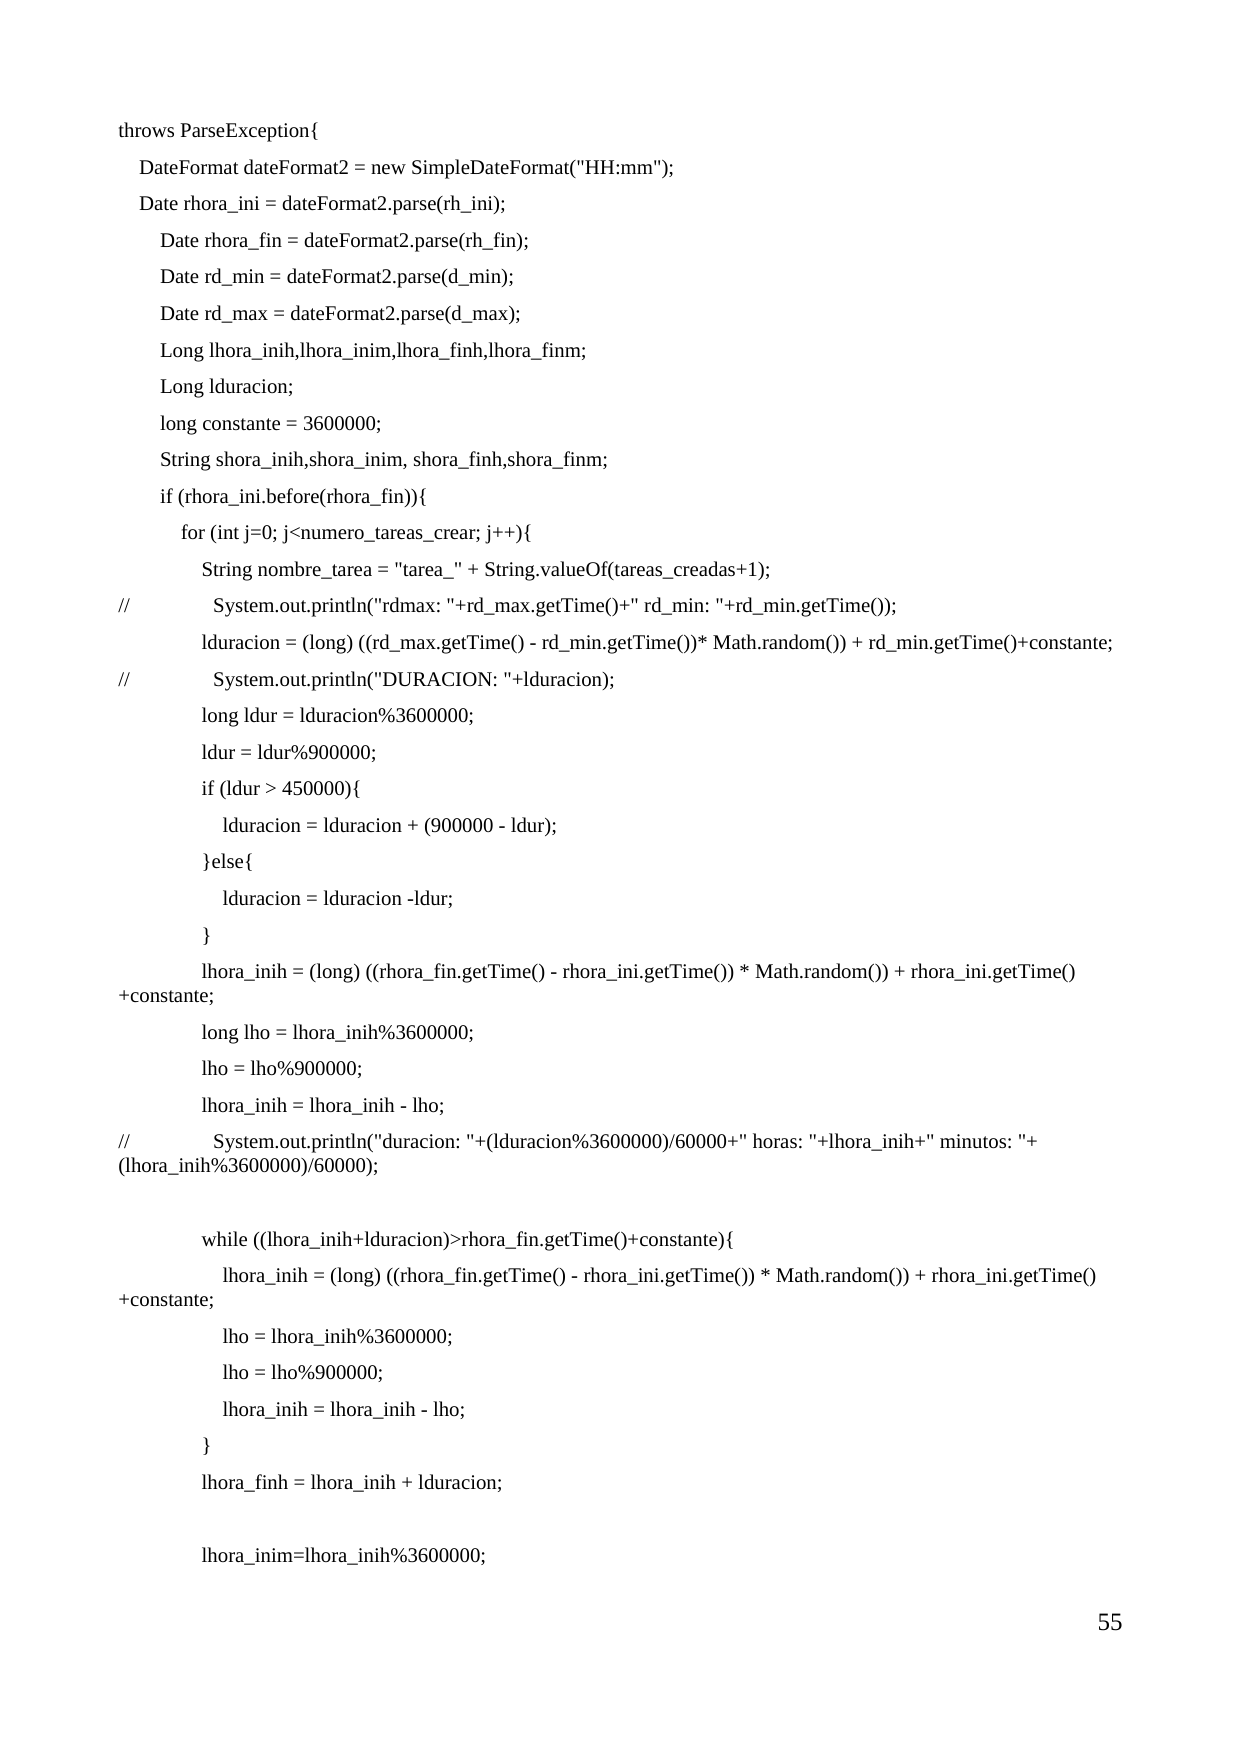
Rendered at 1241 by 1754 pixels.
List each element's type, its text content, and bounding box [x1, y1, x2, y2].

text // System.out.println("duracion: "+(lduracion%3600000)/60000+" horas: "+lhora_inih+" minutos: "+(lhora_inih%3600000)/60000); [118, 1129, 1122, 1177]
text Long lduracion; [118, 374, 1122, 398]
text if (rhora_ini.before(rhora_fin)){ [118, 484, 1122, 508]
text Date rhora_fin = dateFormat2.parse(rh_fin); [118, 228, 1122, 252]
text for (int j=0; j<numero_tareas_crear; j++){ [118, 520, 1122, 544]
text lduracion = lduracion -ldur; [118, 886, 1122, 910]
text ldur = ldur%900000; [118, 740, 1122, 764]
text throws ParseException{ [118, 118, 1122, 142]
text lho = lho%900000; [118, 1056, 1122, 1080]
text } [118, 1433, 1122, 1457]
text lduracion = lduracion + (900000 - ldur); [118, 813, 1122, 837]
text lhora_inih = (long) ((rhora_fin.getTime() - rhora_ini.getTime()) * Math.random()) + rhora_ini.getTime()+constante; [118, 959, 1122, 1007]
text if (ldur > 450000){ [118, 776, 1122, 800]
text long ldur = lduracion%3600000; [118, 703, 1122, 727]
text lhora_inim=lhora_inih%3600000; [118, 1543, 1122, 1567]
text // System.out.println("DURACION: "+lduracion); [118, 667, 1122, 691]
text Date rd_max = dateFormat2.parse(d_max); [118, 301, 1122, 325]
text lhora_inih = (long) ((rhora_fin.getTime() - rhora_ini.getTime()) * Math.random()) + rhora_ini.getTime()+constante; [118, 1263, 1122, 1311]
text lho = lhora_inih%3600000; [118, 1324, 1122, 1348]
text String shora_inih,shora_inim, shora_finh,shora_finm; [118, 447, 1122, 471]
text } [118, 922, 1122, 947]
text Date rd_min = dateFormat2.parse(d_min); [118, 264, 1122, 288]
text // System.out.println("rdmax: "+rd_max.getTime()+" rd_min: "+rd_min.getTime()); [118, 593, 1122, 617]
text long lho = lhora_inih%3600000; [118, 1020, 1122, 1044]
text long constante = 3600000; [118, 411, 1122, 435]
text lhora_inih = lhora_inih - lho; [118, 1093, 1122, 1117]
text }else{ [118, 849, 1122, 873]
text while ((lhora_inih+lduracion)>rhora_fin.getTime()+constante){ [118, 1227, 1122, 1251]
text DateFormat dateFormat2 = new SimpleDateFormat("HH:mm"); [118, 155, 1122, 179]
text Long lhora_inih,lhora_inim,lhora_finh,lhora_finm; [118, 337, 1122, 362]
text lduracion = (long) ((rd_max.getTime() - rd_min.getTime())* Math.random()) + rd_min.getTime()+constante; [118, 630, 1122, 654]
text String nombre_tarea = "tarea_" + String.valueOf(tareas_creadas+1); [118, 557, 1122, 581]
text lhora_finh = lhora_inih + lduracion; [118, 1470, 1122, 1494]
text Date rhora_ini = dateFormat2.parse(rh_ini); [118, 191, 1122, 215]
text lhora_inih = lhora_inih - lho; [118, 1397, 1122, 1421]
text lho = lho%900000; [118, 1360, 1122, 1384]
